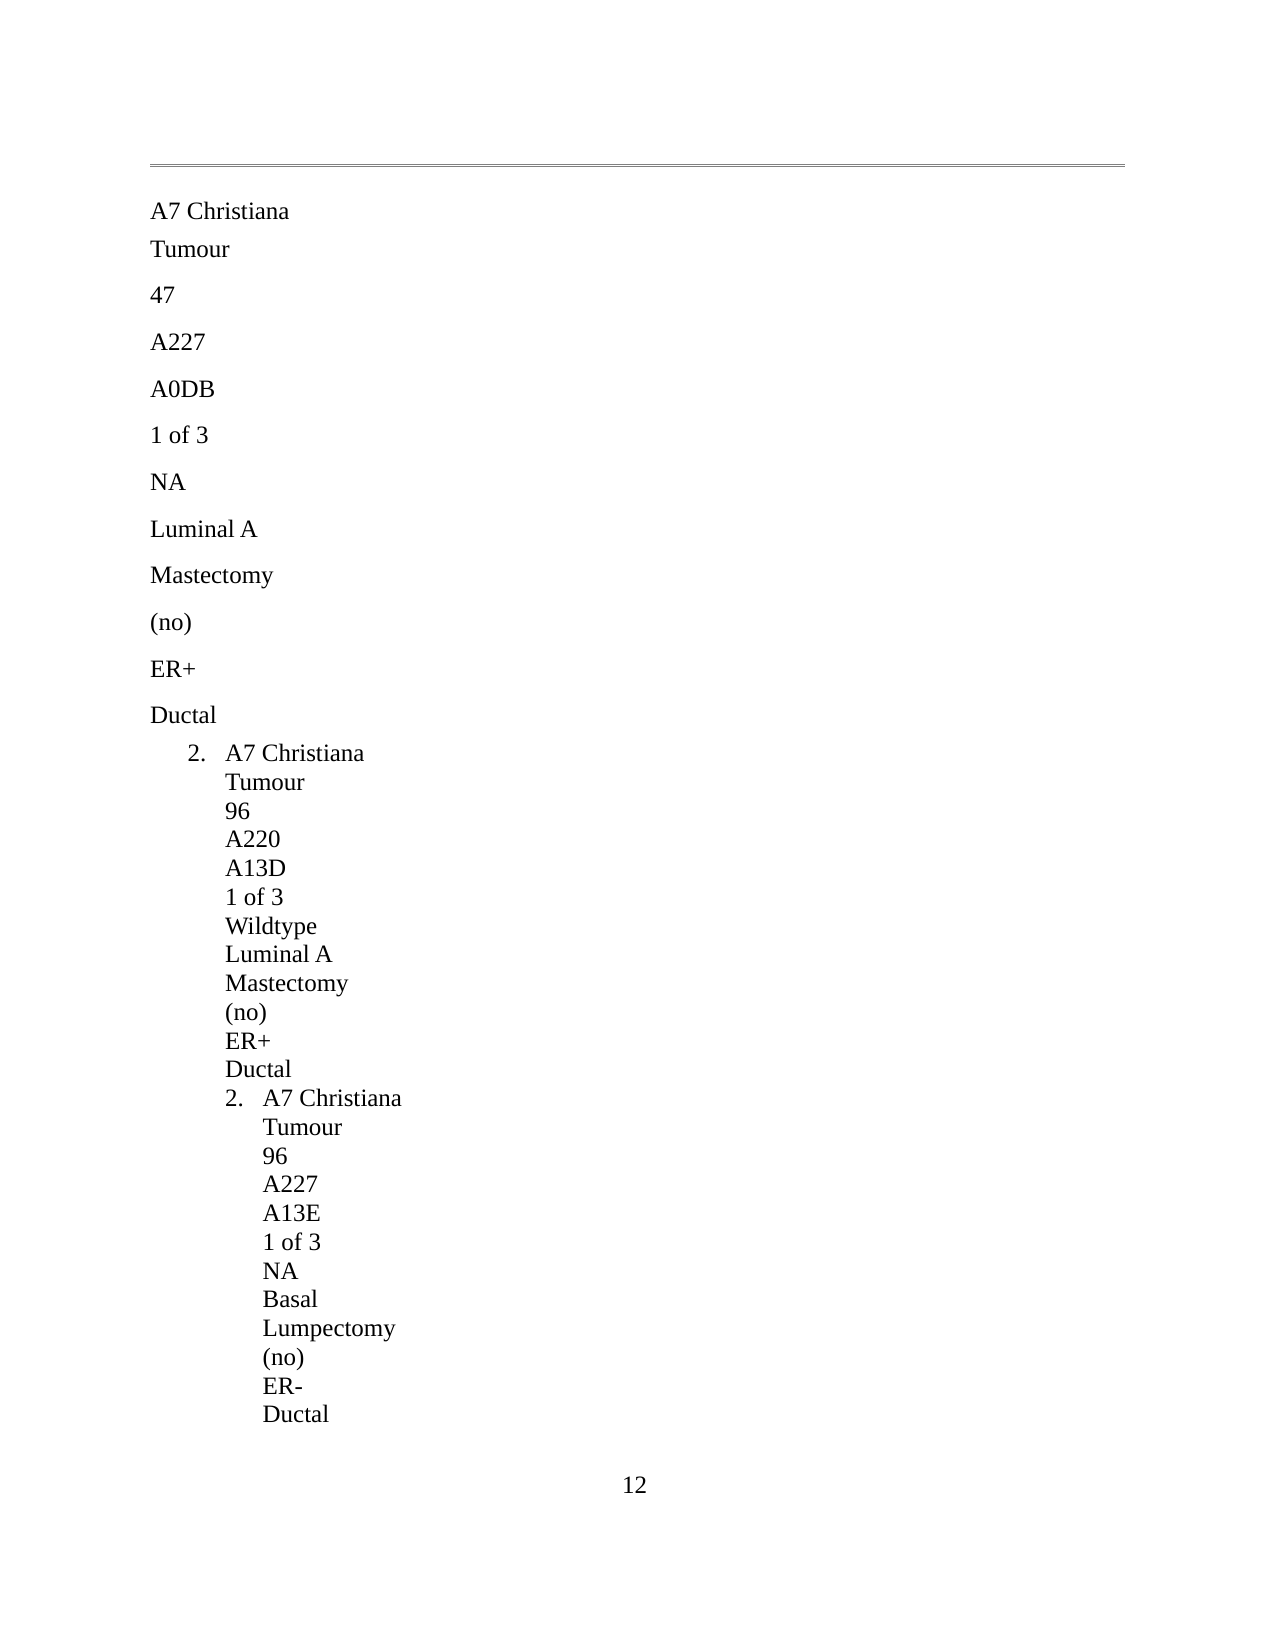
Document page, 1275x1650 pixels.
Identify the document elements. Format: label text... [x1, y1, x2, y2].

text A7 Christiana [150, 196, 1125, 225]
list Basal [225, 1284, 1125, 1313]
list ER- [225, 1371, 1125, 1399]
list Wildtype [187, 911, 1125, 939]
list 96 [187, 796, 1125, 824]
list (no) [187, 997, 1125, 1026]
text Tumour [150, 234, 1125, 263]
list Ductal [187, 1054, 1125, 1083]
list Tumour [225, 1112, 1125, 1141]
text 1 of 3 [150, 421, 1125, 449]
text Mastectomy [150, 561, 1125, 589]
list A13D [187, 853, 1125, 882]
list Ductal [225, 1399, 1125, 1428]
text (no) [150, 607, 1125, 636]
text A0DB [150, 374, 1125, 403]
text Luminal A [150, 514, 1125, 543]
list A7 Christiana [225, 1083, 1125, 1112]
list (no) [225, 1342, 1125, 1371]
list Lumpectomy [225, 1313, 1125, 1342]
text ER+ [150, 654, 1125, 683]
list A7 Christiana [187, 738, 1125, 767]
list A227 [225, 1169, 1125, 1198]
list Mastectomy [187, 968, 1125, 997]
text 47 [150, 281, 1125, 309]
list 1 of 3 [187, 882, 1125, 911]
text Ductal [150, 701, 1125, 729]
list ER+ [187, 1026, 1125, 1054]
list Luminal A [187, 939, 1125, 968]
list 96 [225, 1141, 1125, 1169]
list 1 of 3 [225, 1227, 1125, 1256]
list A13E [225, 1198, 1125, 1227]
list Tumour [187, 767, 1125, 796]
text NA [150, 467, 1125, 496]
list NA [225, 1256, 1125, 1284]
text A227 [150, 327, 1125, 356]
list A220 [187, 824, 1125, 853]
